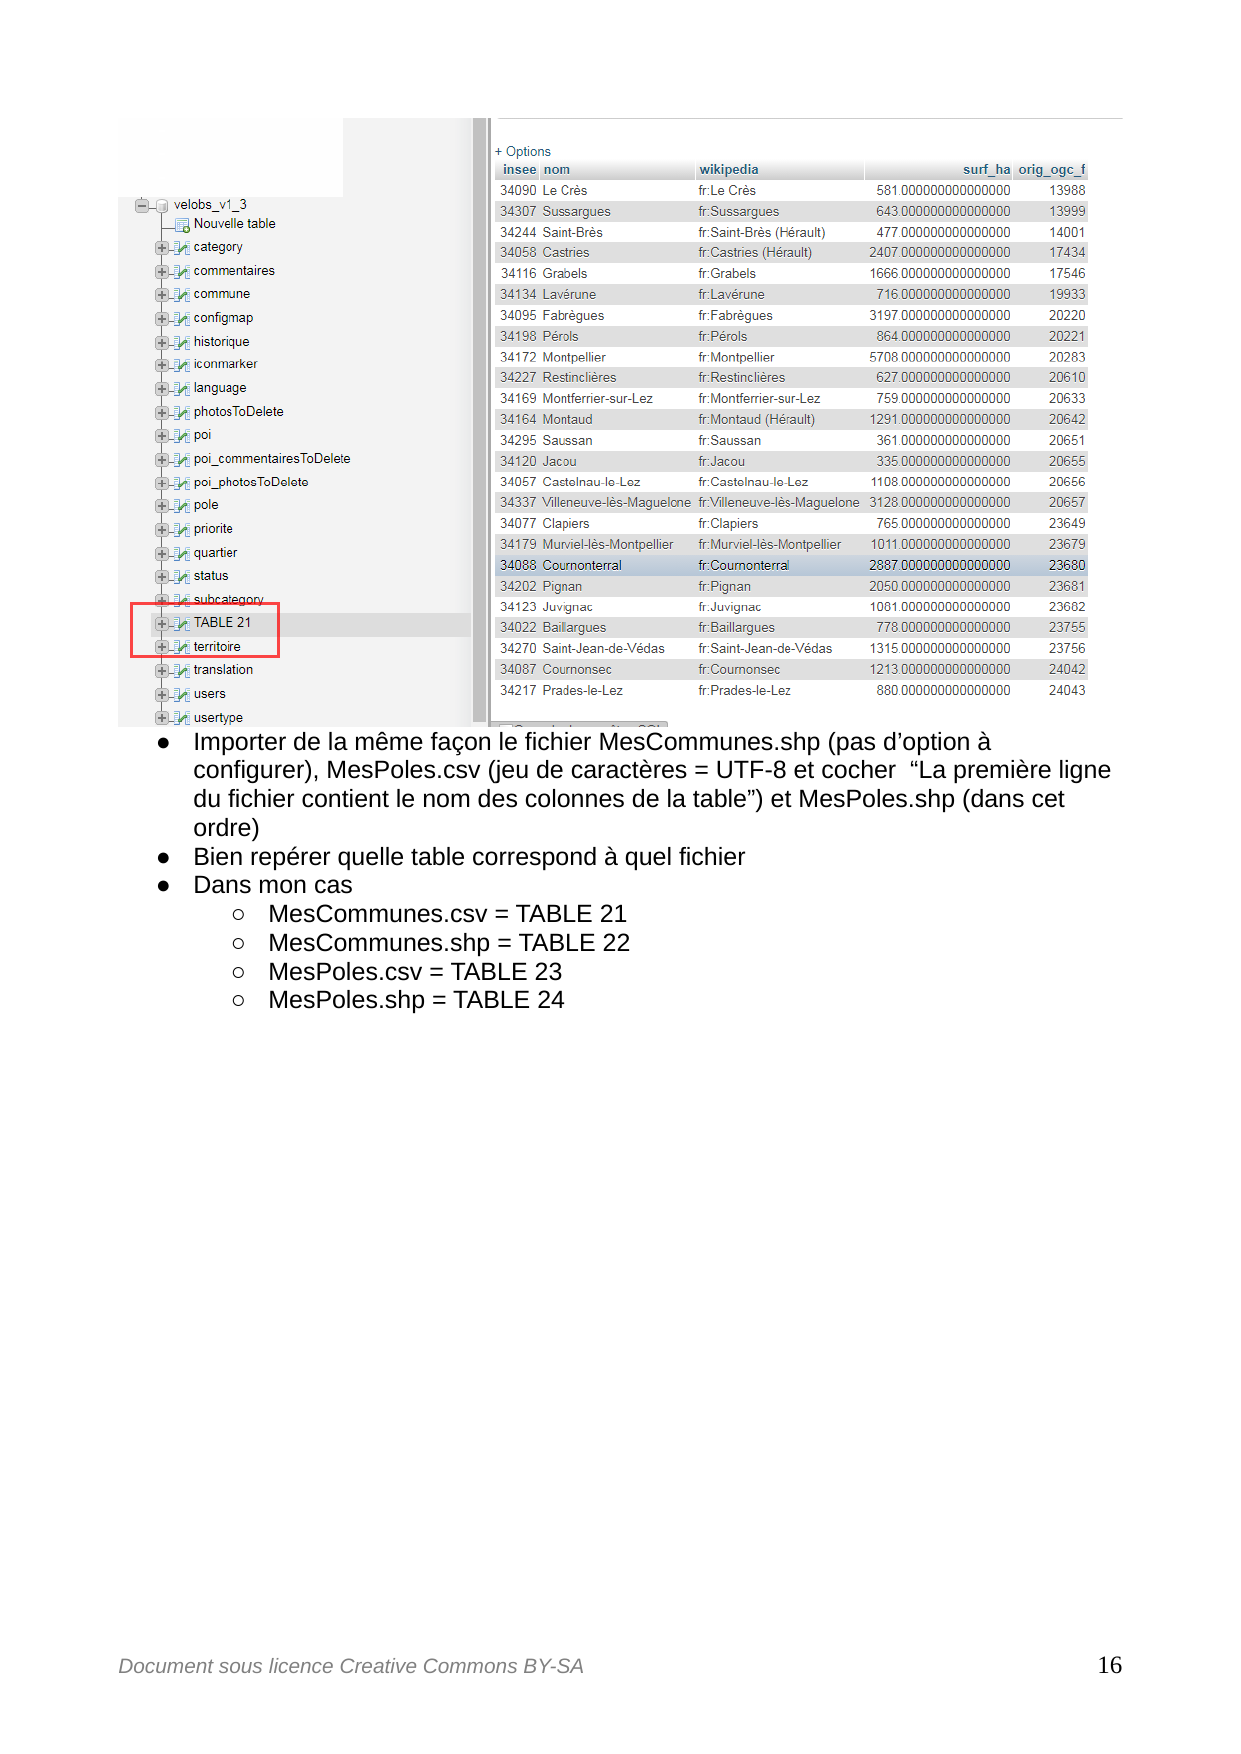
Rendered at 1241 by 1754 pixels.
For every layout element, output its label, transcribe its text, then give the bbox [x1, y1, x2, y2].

list MesCommunes.csv = TABLE 21 [231, 899, 1122, 928]
list Importer de la même façon le fichier MesCommunes.shp (pas d’option à configurer), MesPoles.csv (jeu de caractères = UTF-8 et cocher “La première ligne du fichier contient le nom des colonnes de la table”) et MesPoles.shp (dans cet ordre) [156, 727, 1122, 841]
list MesCommunes.shp = TABLE 22 [231, 928, 1122, 956]
list MesPoles.shp = TABLE 24 [231, 985, 1122, 1014]
picture [118, 118, 1123, 727]
list Bien repérer quelle table correspond à quel fichier [156, 841, 1122, 870]
list Dans mon cas [156, 870, 1122, 899]
list MesPoles.csv = TABLE 23 [231, 956, 1122, 985]
